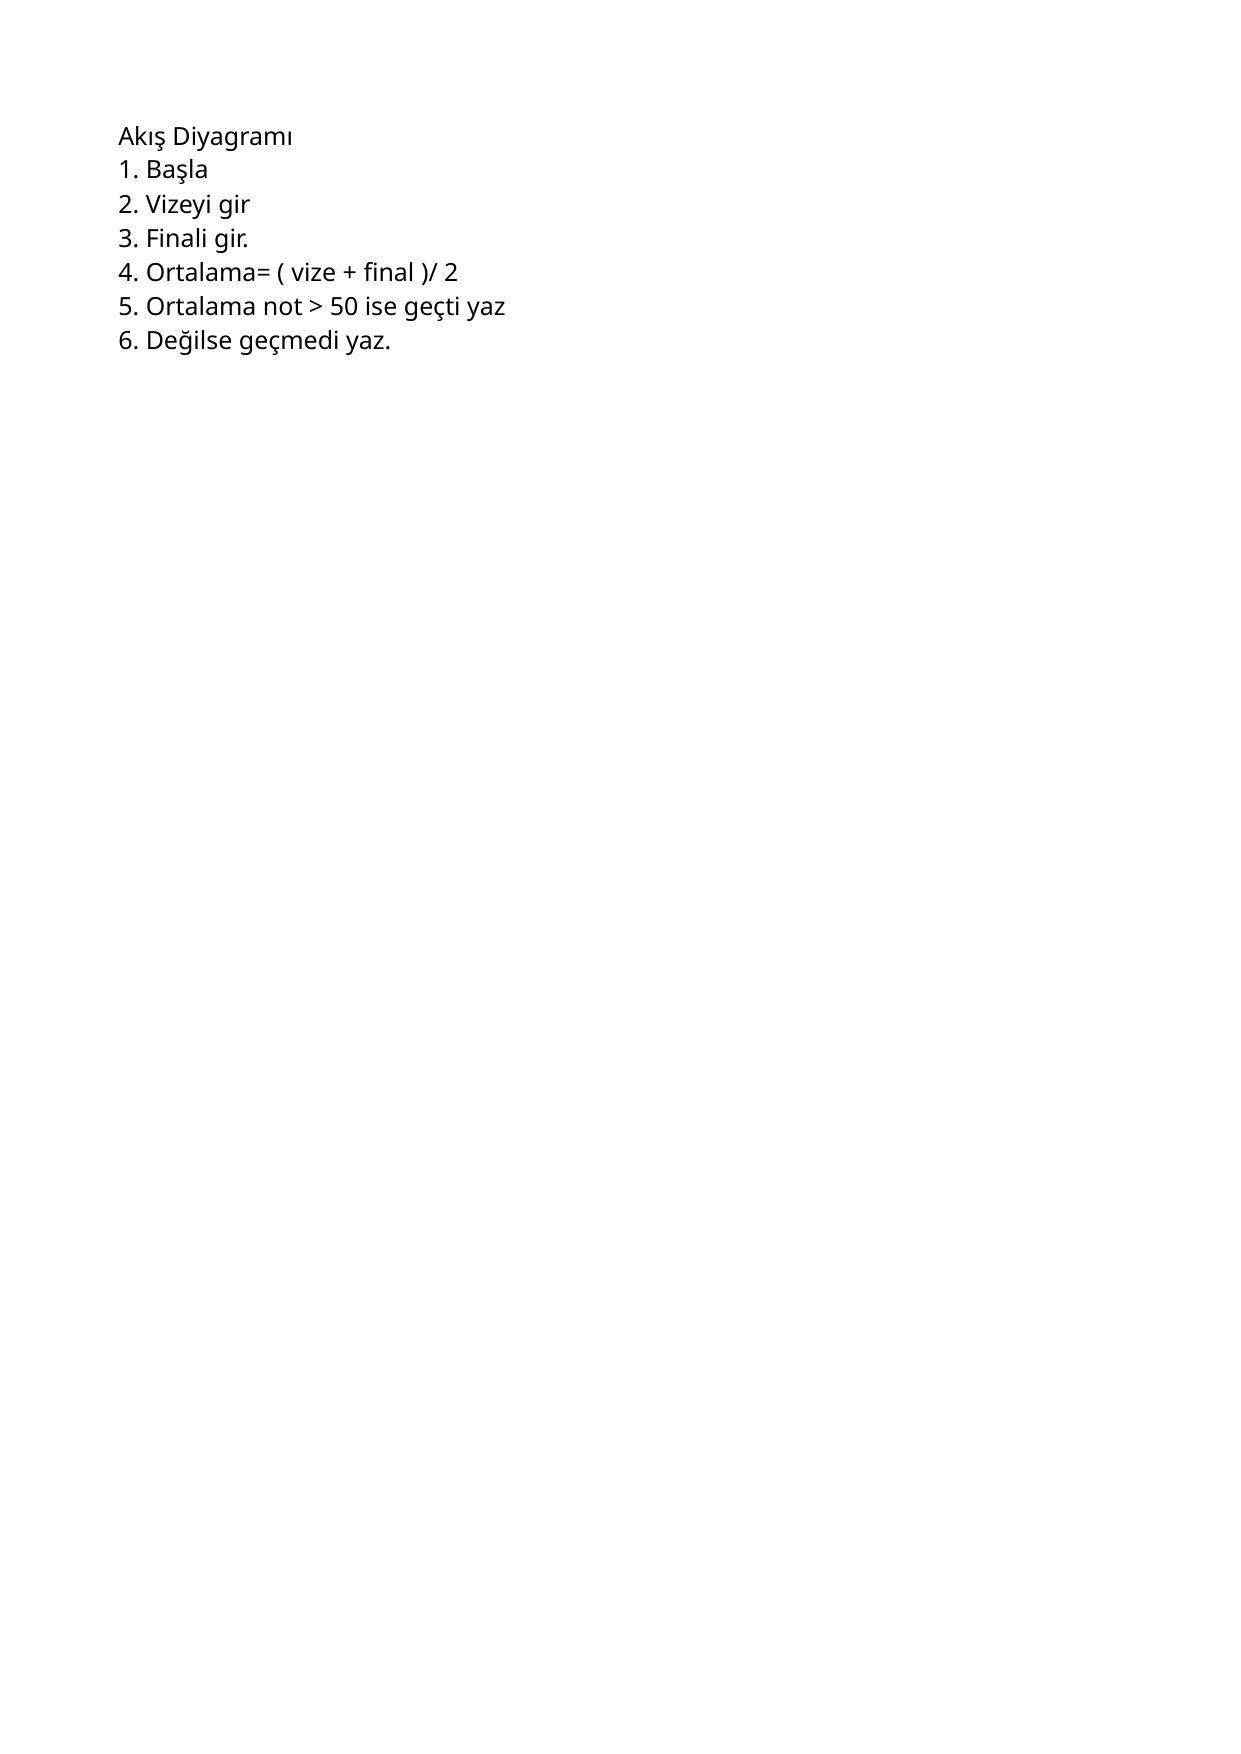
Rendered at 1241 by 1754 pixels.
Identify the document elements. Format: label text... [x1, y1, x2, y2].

text 3. Finali gir. [118, 220, 1122, 254]
text 5. Ortalama not > 50 ise geçti yaz [118, 288, 1122, 322]
text 4. Ortalama= ( vize + final )/ 2 [118, 254, 1122, 288]
text 1. Başla [118, 152, 1122, 186]
text 6. Değilse geçmedi yaz. [118, 322, 1122, 357]
text 2. Vizeyi gir [118, 186, 1122, 220]
text Akış Diyagramı [118, 118, 1122, 152]
